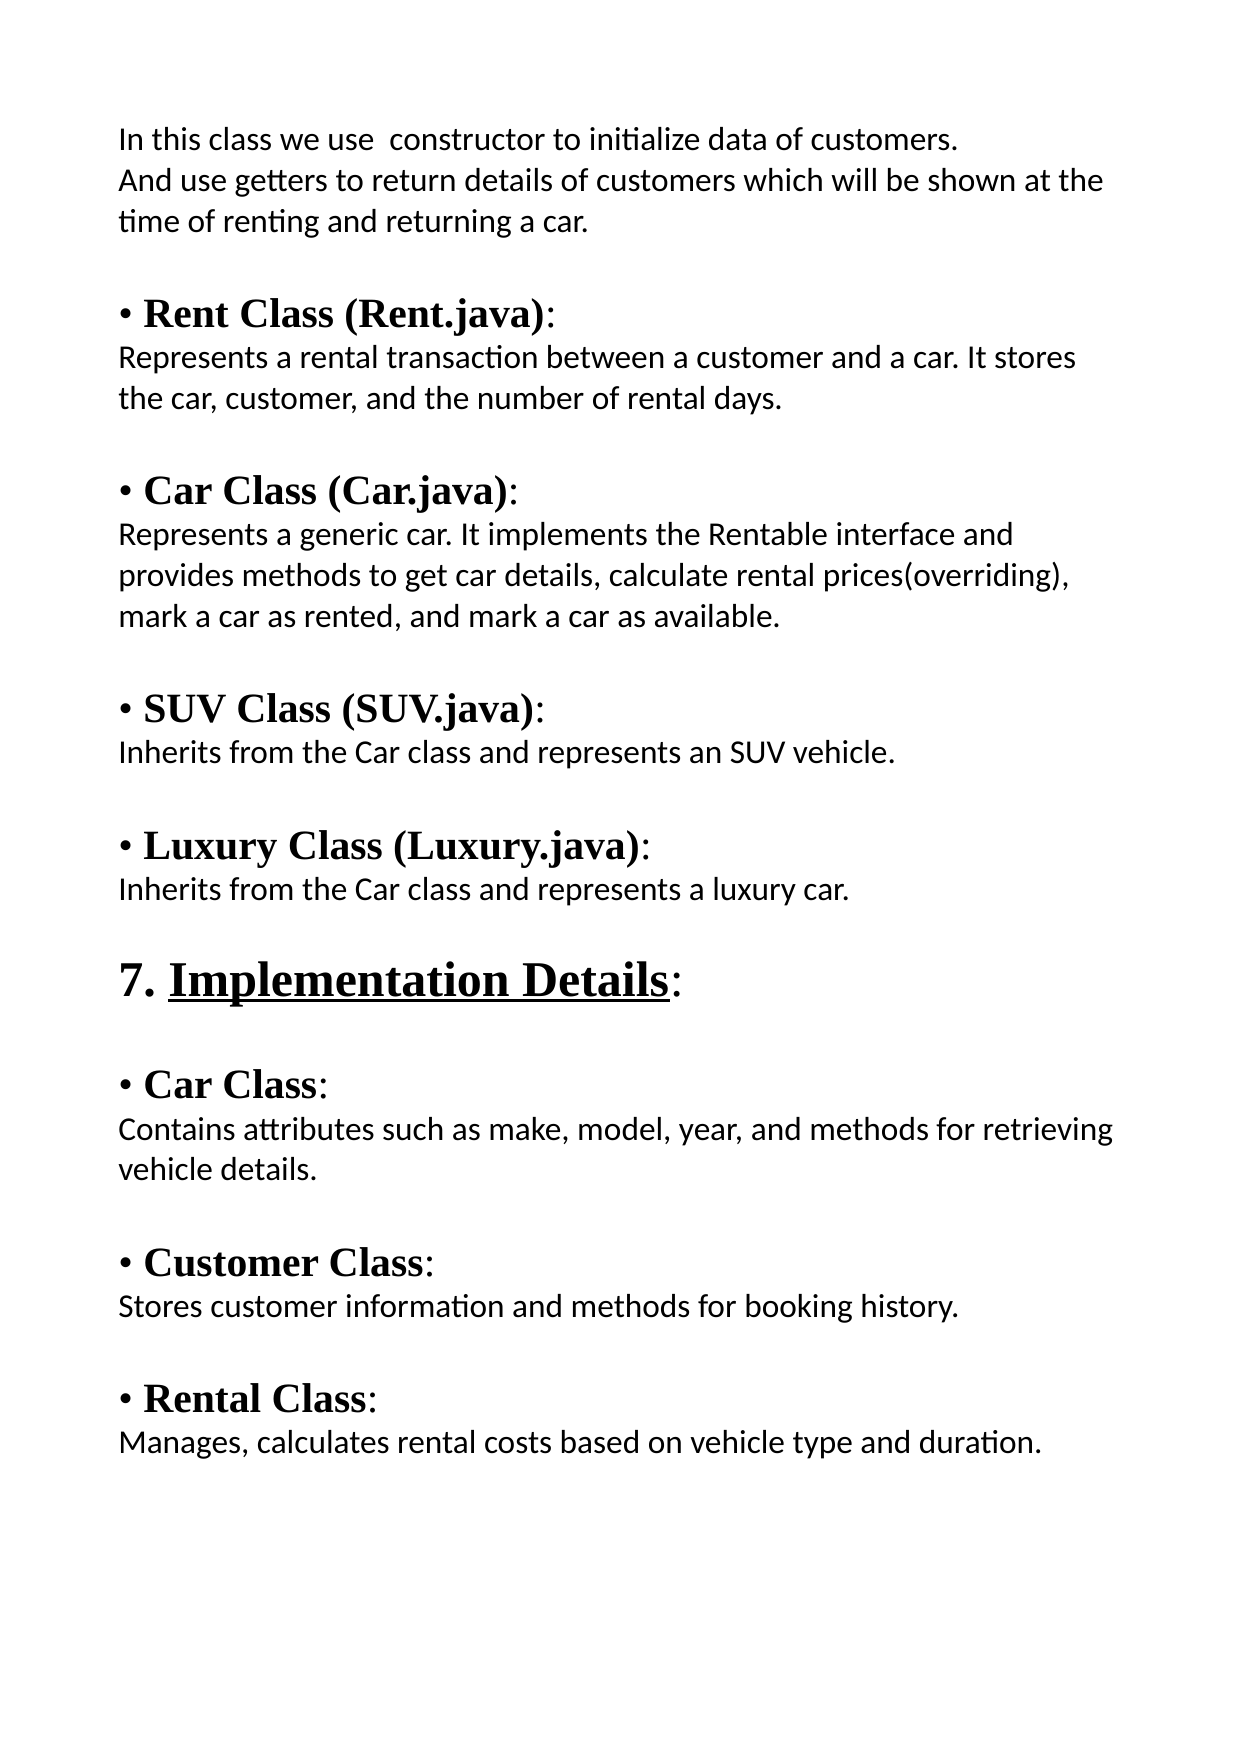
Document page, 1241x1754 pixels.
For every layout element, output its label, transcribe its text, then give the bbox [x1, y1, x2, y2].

text In this class we use constructor to initialize data of customers. [118, 118, 1122, 159]
text Represents a rental transaction between a customer and a car. It stores the car, customer, and the number of rental days. [118, 336, 1122, 418]
text • Luxury Class (Luxury.java): [118, 772, 1122, 868]
text 7. Implementation Details: • Car Class: [118, 949, 1122, 1108]
text Contains attributes such as make, model, year, and methods for retrieving vehicle details. [118, 1108, 1122, 1189]
text Stores customer information and methods for booking history. [118, 1285, 1122, 1326]
text Inherits from the Car class and represents a luxury car. [118, 868, 1122, 949]
text • Customer Class: [118, 1189, 1122, 1285]
text • Car Class (Car.java): [118, 418, 1122, 513]
text • Rent Class (Rent.java): [118, 240, 1122, 336]
text Represents a generic car. It implements the Rentable interface and provides methods to get car details, calculate rental prices(overriding), mark a car as rented, and mark a car as available. [118, 513, 1122, 636]
text And use getters to return details of customers which will be shown at the time of renting and returning a car. [118, 159, 1122, 240]
text • Rental Class: [118, 1326, 1122, 1421]
text • SUV Class (SUV.java): [118, 636, 1122, 731]
text Manages, calculates rental costs based on vehicle type and duration. [118, 1421, 1122, 1462]
text Inherits from the Car class and represents an SUV vehicle. [118, 731, 1122, 772]
